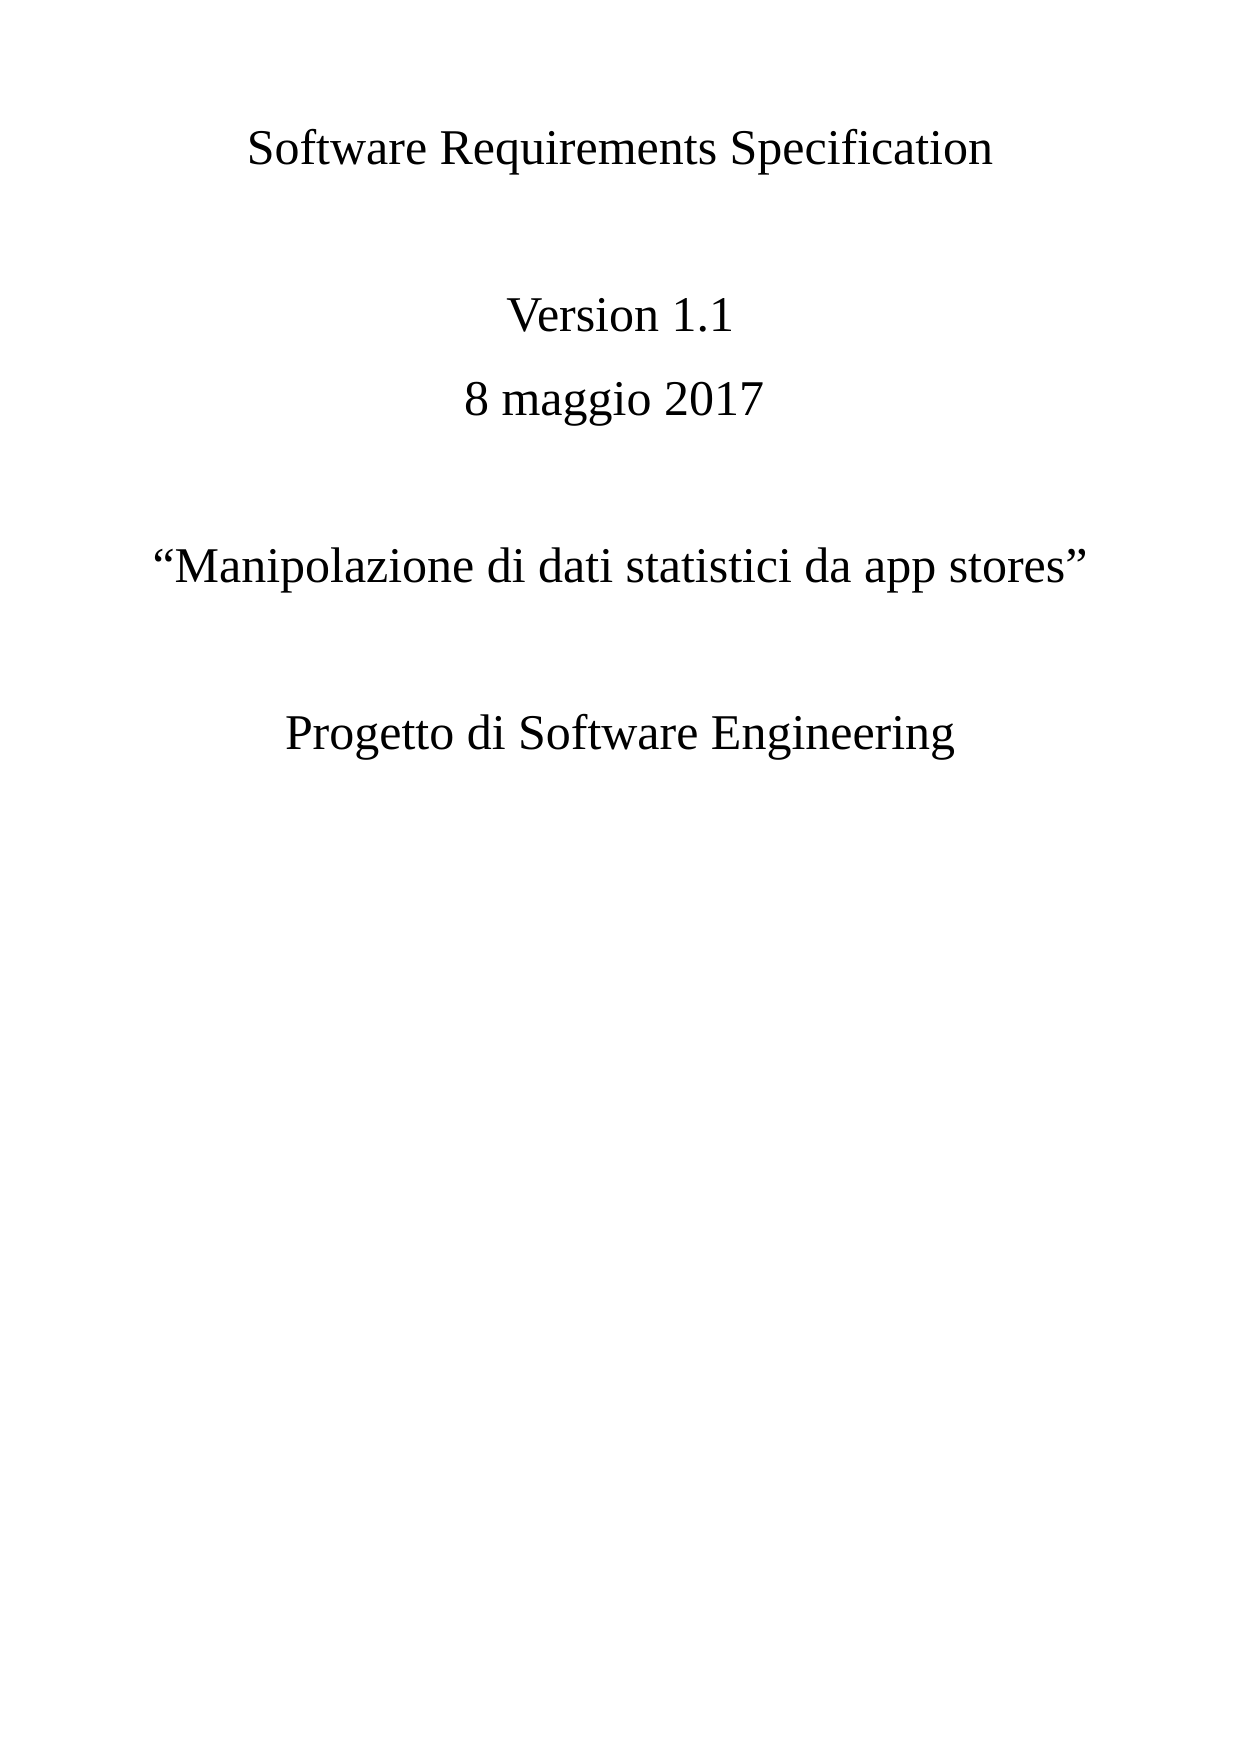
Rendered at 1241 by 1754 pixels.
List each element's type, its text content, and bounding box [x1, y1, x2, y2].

text “Manipolazione di dati statistici da app stores” [118, 536, 1122, 593]
text Progetto di Software Engineering [118, 703, 1122, 760]
text Software Requirements Specification [118, 118, 1122, 176]
text 8 maggio 2017 [118, 369, 1122, 426]
text Version 1.1 [118, 285, 1122, 343]
